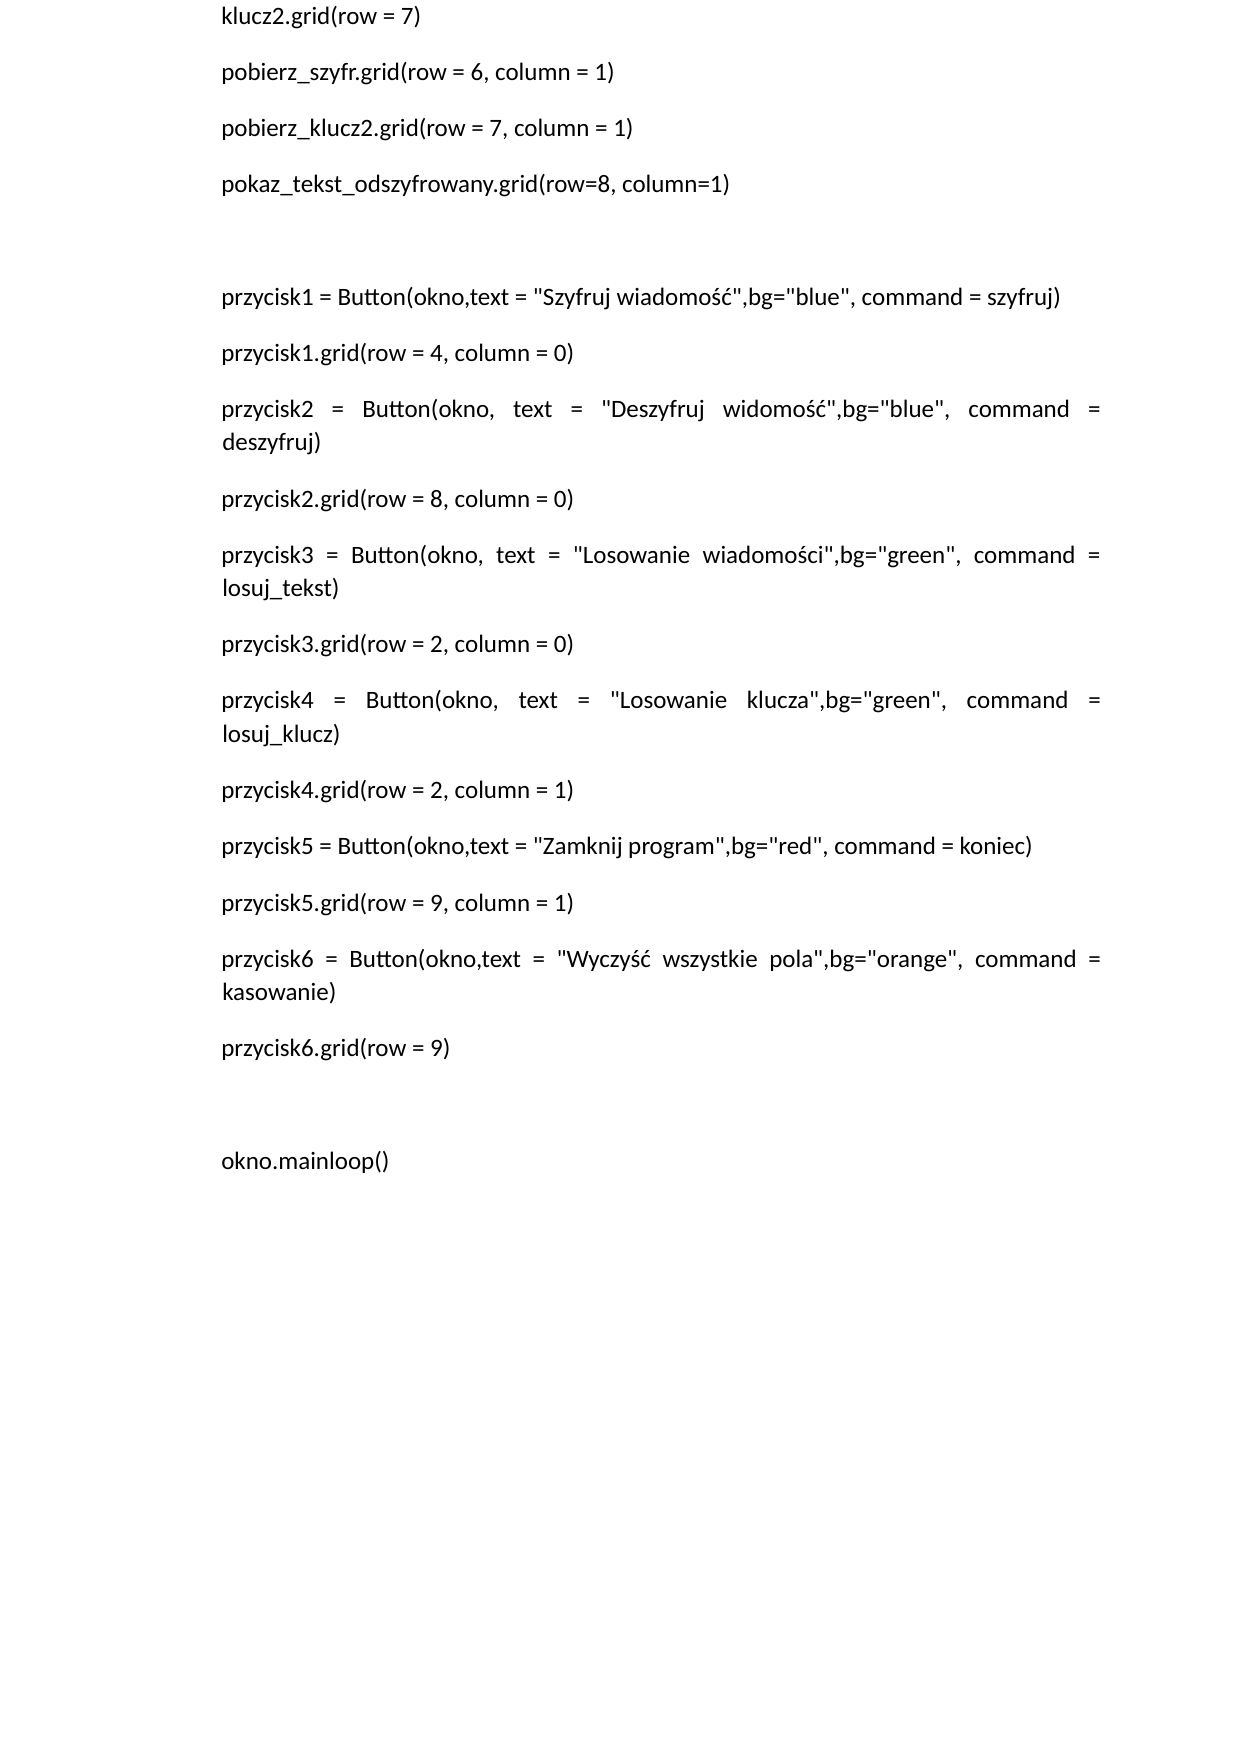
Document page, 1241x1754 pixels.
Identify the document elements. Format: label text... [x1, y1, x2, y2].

text pobierz_klucz2.grid(row = 7, column = 1) [221, 112, 1101, 143]
text przycisk2.grid(row = 8, column = 0) [221, 483, 1101, 513]
text pokaz_tekst_odszyfrowany.grid(row=8, column=1) [221, 168, 1101, 199]
text przycisk1 = Button(okno,text = "Szyfruj wiadomość",bg="blue", command = szyfruj) [221, 281, 1101, 311]
text pobierz_szyfr.grid(row = 6, column = 1) [221, 56, 1101, 87]
text przycisk4 = Button(okno, text = "Losowanie klucza",bg="green", command = losuj_klucz) [221, 685, 1101, 749]
text okno.mainloop() [221, 1145, 1101, 1175]
text przycisk5 = Button(okno,text = "Zamknij program",bg="red", command = koniec) [221, 831, 1101, 861]
text przycisk3.grid(row = 2, column = 0) [221, 628, 1101, 659]
text przycisk6.grid(row = 9) [221, 1032, 1101, 1063]
text przycisk3 = Button(okno, text = "Losowanie wiadomości",bg="green", command = losuj_tekst) [221, 539, 1101, 603]
text przycisk1.grid(row = 4, column = 0) [221, 337, 1101, 367]
text przycisk2 = Button(okno, text = "Deszyfruj widomość",bg="blue", command = deszyfruj) [221, 393, 1101, 457]
text klucz2.grid(row = 7) [221, 0, 1101, 31]
text przycisk6 = Button(okno,text = "Wyczyść wszystkie pola",bg="orange", command = kasowanie) [221, 943, 1101, 1007]
text przycisk5.grid(row = 9, column = 1) [221, 887, 1101, 917]
text przycisk4.grid(row = 2, column = 1) [221, 774, 1101, 805]
